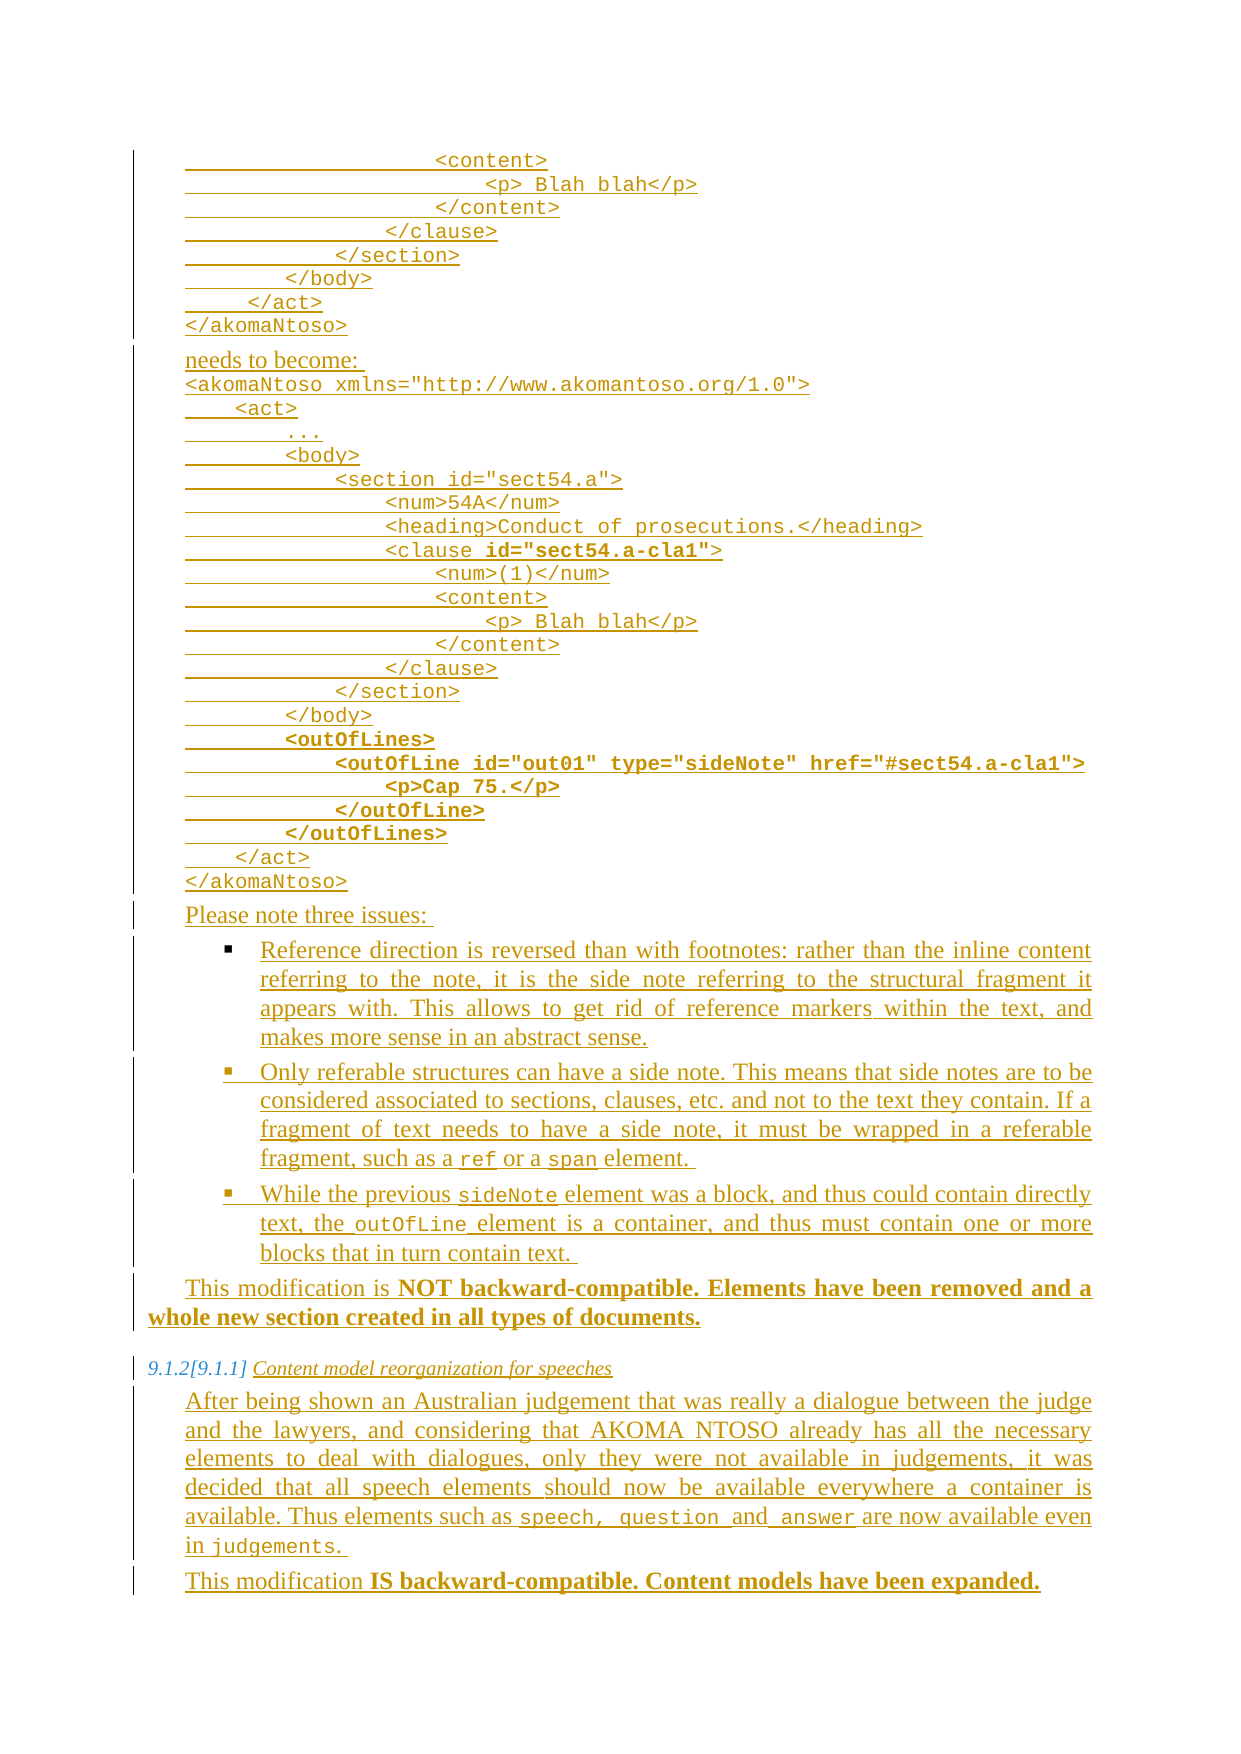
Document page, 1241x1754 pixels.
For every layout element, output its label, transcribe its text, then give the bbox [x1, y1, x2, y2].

text </content> [148, 197, 1092, 221]
text and the lawyers, and considering that AKOMA NTOSO already has all the necessary [185, 1412, 1092, 1440]
text <heading>Conduct of prosecutions.</heading> [148, 516, 1092, 540]
subtitle Content model reorganization for speeches [148, 1356, 1092, 1380]
text </akomaNtoso> [148, 316, 1092, 339]
text </outOfLines> [148, 823, 1092, 847]
text Please note three issues: [148, 901, 1092, 929]
text <act> [148, 398, 1092, 421]
text </clause> [148, 658, 1092, 682]
text in judgements. [185, 1527, 1092, 1560]
text <section id="sect54.a"> [148, 469, 1092, 492]
text <akomaNtoso xmlns="http://www.akomantoso.org/1.0"> [148, 374, 1092, 398]
text ... [148, 421, 1092, 445]
text </section> [148, 682, 1092, 705]
text </outOfLine> [148, 800, 1092, 823]
text </act> [148, 847, 1092, 871]
text <num>54A</num> [148, 492, 1092, 516]
text <content> [148, 587, 1092, 611]
text </act> [148, 292, 1092, 316]
text <outOfLines> [148, 729, 1092, 752]
text <p> Blah blah</p> [148, 611, 1092, 634]
text This modification is NOT backward-compatible. Elements have been removed and a whole new section created in all types of documents. [148, 1273, 1092, 1331]
text </body> [148, 705, 1092, 729]
text needs to become: [148, 345, 1092, 374]
text <clause id="sect54.a-cla1"> [148, 540, 1092, 563]
text </akomaNtoso> [148, 871, 1092, 894]
text available. Thus elements such as speech, question and answer are now available even [185, 1498, 1092, 1526]
text After being shown an Australian judgement that was really a dialogue between the judge [185, 1386, 1092, 1411]
text <num>(1)</num> [148, 563, 1092, 587]
text <content> [148, 150, 1092, 174]
text <p>Cap 75.</p> [148, 776, 1092, 800]
text decided that all speech elements should now be available everywhere a container is [185, 1469, 1092, 1497]
list While the previous sideNote element was a block, and thus could contain directly [222, 1179, 1092, 1204]
text <p> Blah blah</p> [148, 174, 1092, 197]
list Reference direction is reversed than with footnotes: rather than the inline content referring to the note, it is the side note referring to the structural fragment it appears with. This allows to get rid of reference markers within the text, and makes more sense in an abstract sense. [222, 936, 1092, 1051]
text <outOfLine id="out01" type="sideNote" href="#sect54.a-cla1"> [148, 752, 1092, 776]
list Only referable structures can have a side note. This means that side notes are to be [222, 1057, 1092, 1082]
text </section> [148, 244, 1092, 268]
list considered associated to sections, clauses, etc. and not to the text they contain. If a fragment of text needs to have a side note, it must be wrapped in a referable fragment, such as a ref or a span element. [222, 1083, 1092, 1173]
text <body> [148, 445, 1092, 469]
text </content> [148, 634, 1092, 658]
list text, the outOfLine element is a container, and thus must contain one or more blocks that in turn contain text. [222, 1205, 1092, 1267]
text This modification IS backward-compatible. Content models have been expanded. [148, 1566, 1092, 1595]
text elements to deal with dialogues, only they were not available in judgements, it was [185, 1441, 1092, 1468]
text </clause> [148, 221, 1092, 244]
text </body> [148, 268, 1092, 292]
